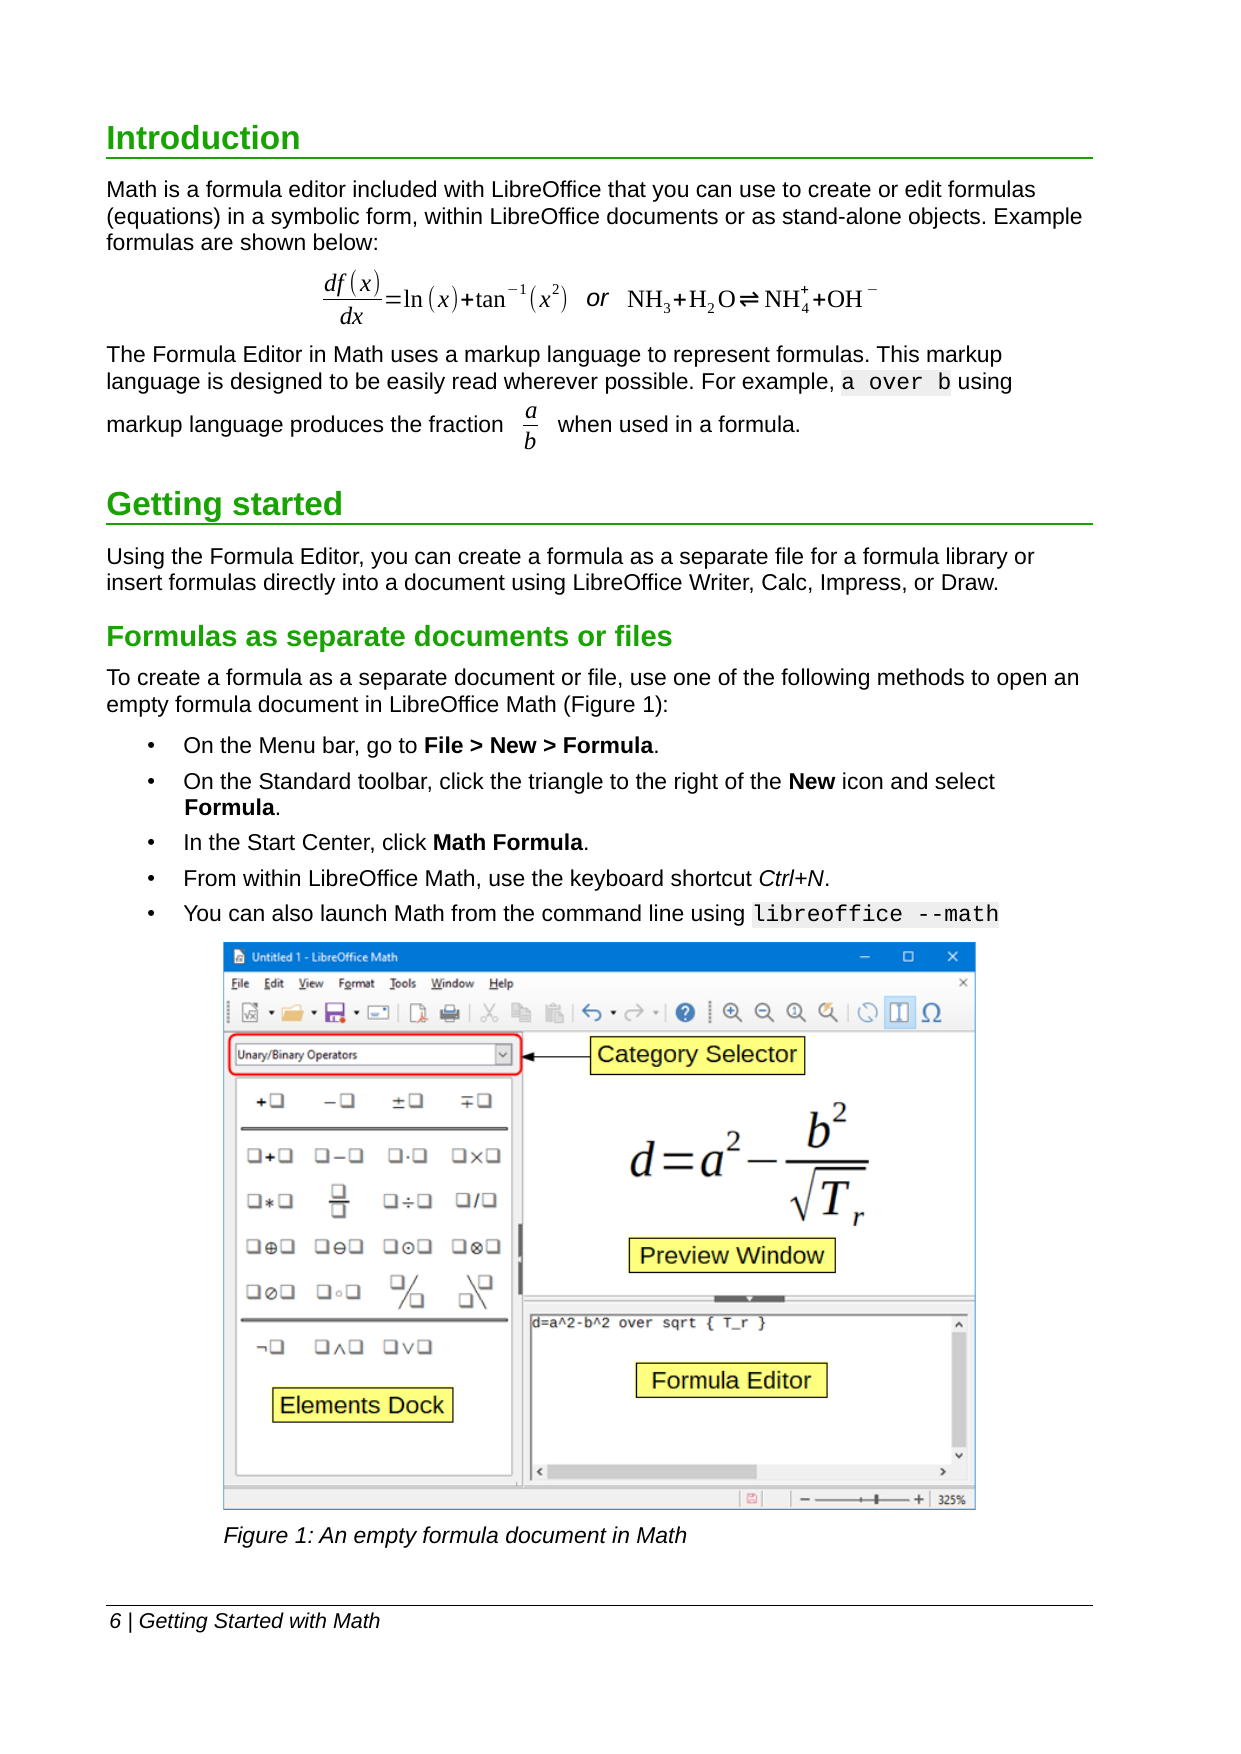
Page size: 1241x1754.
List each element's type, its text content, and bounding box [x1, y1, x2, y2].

list On the Standard toolbar, click the triangle to the right of the New icon and select Formula. [144, 765, 1093, 820]
text Figure 1: An empty formula document in Math [223, 1522, 976, 1548]
picture [223, 942, 976, 1510]
subtitle Introduction [106, 118, 1093, 157]
text To create a formula as a separate document or file, use one of the following methods to open an empty formula document in LibreOffice Math (Figure 1): [106, 664, 1093, 717]
list From within LibreOffice Math, use the keyboard shortcut Ctrl+N. [144, 862, 1093, 891]
subtitle Formulas as separate documents or files [106, 619, 1093, 653]
text or [106, 268, 1093, 329]
list In the Start Center, click Math Formula. [144, 826, 1093, 856]
text The Formula Editor in Math uses a markup language to represent formulas. This markup language is designed to be easily read wherever possible. For example, a over b using markup language produces the fractionwhen used in a formula. [106, 341, 1093, 455]
list On the Menu bar, go to File > New > Formula. [144, 729, 1093, 759]
subtitle Getting started [106, 484, 1093, 523]
text Using the Formula Editor, you can create a formula as a separate file for a formula library or insert formulas directly into a document using LibreOffice Writer, Calc, Impress, or Draw. [106, 543, 1093, 595]
text Math is a formula editor included with LibreOffice that you can use to create or edit formulas (equations) in a symbolic form, within LibreOffice documents or as stand-alone objects. Example formulas are shown below: [106, 176, 1093, 255]
list You can also launch Math from the command line using libreoffice --math [144, 897, 1093, 931]
